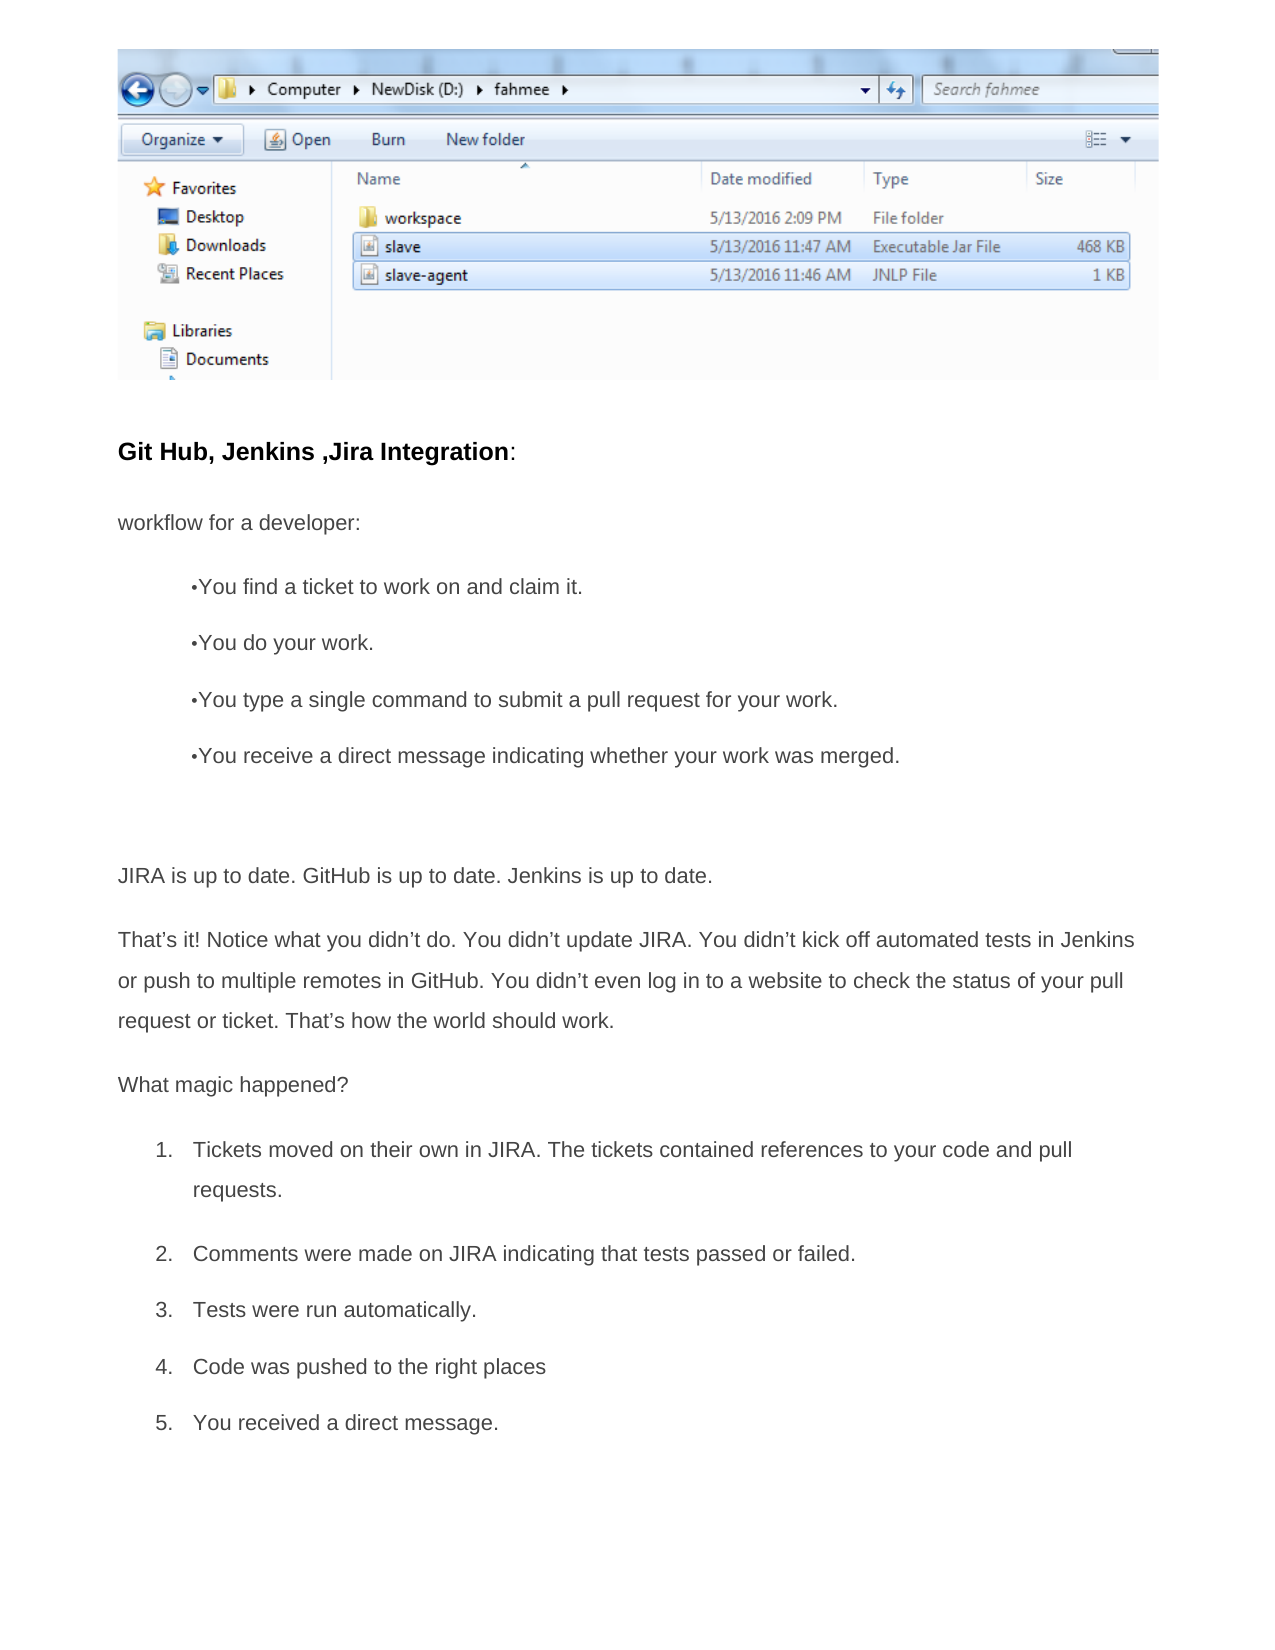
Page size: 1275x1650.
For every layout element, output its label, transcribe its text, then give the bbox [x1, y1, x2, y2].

list Tests were run automatically. [155, 1282, 1159, 1323]
list You find a ticket to work on and claim it. [118, 558, 1159, 599]
list You receive a direct message indicating whether your work was merged. [118, 727, 1159, 768]
list You received a direct message. [155, 1394, 1159, 1435]
picture [117, 49, 1159, 380]
text Git Hub, Jenkins ,Jira Integration: [118, 437, 1159, 466]
list Tickets moved on their own in JIRA. The tickets contained references to your code and pull requests. [155, 1121, 1159, 1202]
list Comments were made on JIRA indicating that tests passed or failed. [155, 1226, 1159, 1266]
list Code was pushed to the right places [155, 1338, 1159, 1379]
text workflow for a developer: [118, 494, 1159, 535]
list You do your work. [118, 615, 1159, 655]
text That’s it! Notice what you didn’t do. You didn’t update JIRA. You didn’t kick off automated tests in Jenkins or push to multiple remotes in GitHub. You didn’t even log in to a website to check the status of your pull request or ticket. That’s how the world should work. [118, 912, 1159, 1033]
text JIRA is up to date. GitHub is up to date. Jenkins is up to date. [118, 848, 1159, 888]
list You type a single command to submit a pull request for your work. [118, 671, 1159, 712]
text What magic happened? [118, 1057, 1159, 1098]
